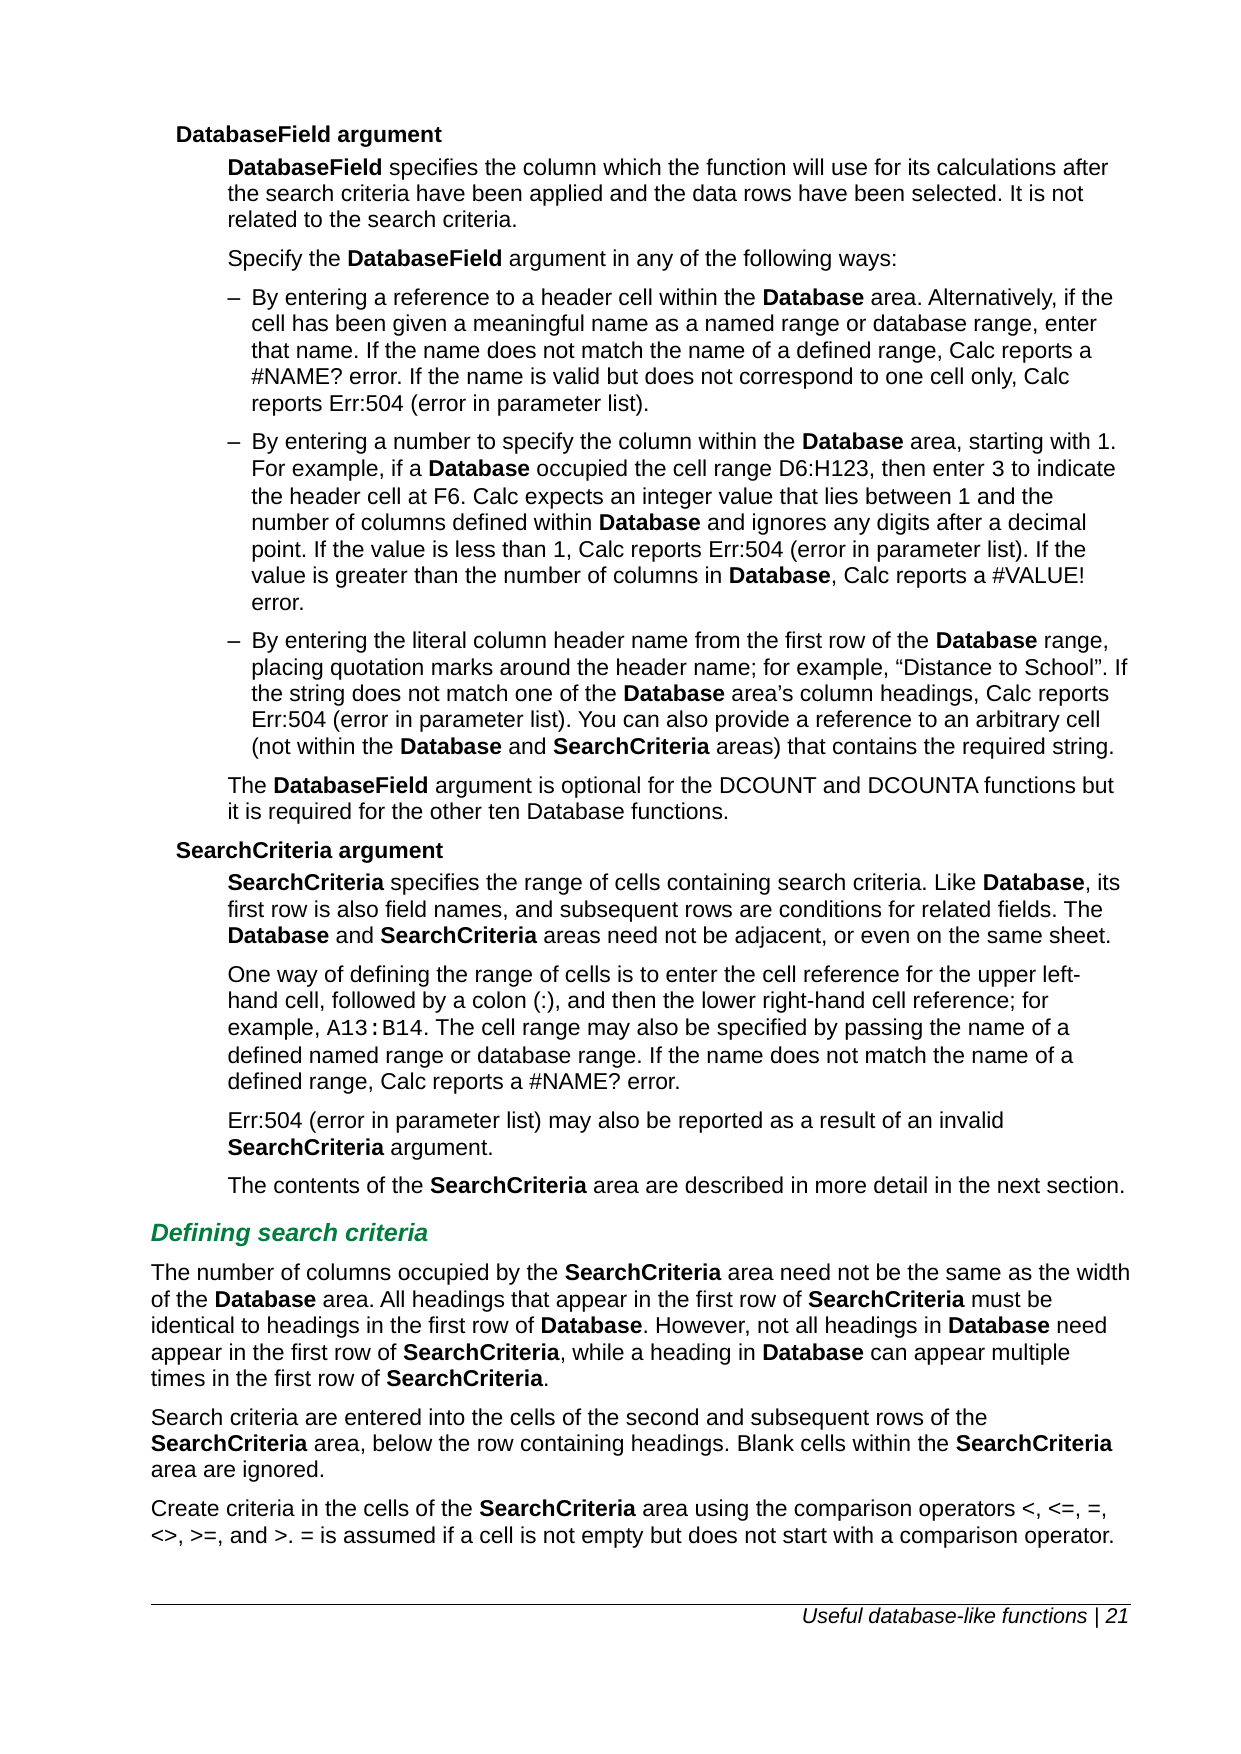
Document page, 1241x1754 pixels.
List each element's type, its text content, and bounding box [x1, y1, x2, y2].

text The DatabaseField argument is optional for the DCOUNT and DCOUNTA functions but it is required for the other ten Database functions. [227, 772, 1131, 824]
list By entering the literal column header name from the first row of the Database range, placing quotation marks around the header name; for example, “Distance to School”. If the string does not match one of the Database area’s column headings, Calc reports Err:504 (error in parameter list). You can also provide a reference to an arbitrary cell (not within the Database and SearchCriteria areas) that contains the required string. [227, 627, 1131, 759]
text Specify the DatabaseField argument in any of the following ways: [227, 245, 1131, 272]
text DatabaseField argument [176, 121, 1131, 147]
text The contents of the SearchCriteria area are described in more detail in the next section. [227, 1172, 1131, 1199]
text Err:504 (error in parameter list) may also be reported as a result of an invalid SearchCriteria argument. [227, 1107, 1131, 1160]
text Search criteria are entered into the cells of the second and subsequent rows of the SearchCriteria area, below the row containing headings. Blank cells within the SearchCriteria area are ignored. [151, 1404, 1131, 1483]
subtitle Defining search criteria [151, 1218, 1131, 1247]
text SearchCriteria specifies the range of cells containing search criteria. Like Database, its first row is also field names, and subsequent rows are conditions for related fields. The Database and SearchCriteria areas need not be adjacent, or even on the same sheet. [227, 869, 1131, 948]
list By entering a reference to a header cell within the Database area. Alternatively, if the cell has been given a meaningful name as a named range or database range, enter that name. If the name does not match the name of a defined range, Calc reports a #NAME? error. If the name is valid but does not correspond to one cell only, Calc reports Err:504 (error in parameter list). [227, 284, 1131, 416]
text SearchCriteria argument [176, 837, 1131, 863]
list By entering a number to specify the column within the Database area, starting with 1. For example, if a Database occupied the cell range D6:H123, then enter 3 to indicate the header cell at F6. Calc expects an integer value that lies between 1 and the number of columns defined within Database and ignores any digits after a decimal point. If the value is less than 1, Calc reports Err:504 (error in parameter list). If the value is greater than the number of columns in Database, Calc reports a #VALUE! error. [227, 428, 1131, 615]
text Create criteria in the cells of the SearchCriteria area using the comparison operators <, <=, =, <>, >=, and >. = is assumed if a cell is not empty but does not start with a comparison operator. [151, 1495, 1131, 1548]
text The number of columns occupied by the SearchCriteria area need not be the same as the width of the Database area. All headings that appear in the first row of SearchCriteria must be identical to headings in the first row of Database. However, not all headings in Database need appear in the first row of SearchCriteria, while a heading in Database can appear multiple times in the first row of SearchCriteria. [151, 1259, 1131, 1391]
text DatabaseField specifies the column which the function will use for its calculations after the search criteria have been applied and the data rows have been selected. It is not related to the search criteria. [227, 154, 1131, 233]
text One way of defining the range of cells is to enter the cell reference for the upper left-hand cell, followed by a colon (:), and then the lower right-hand cell reference; for example, A13:B14. The cell range may also be specified by passing the name of a defined named range or database range. If the name does not match the name of a defined range, Calc reports a #NAME? error. [227, 961, 1131, 1095]
